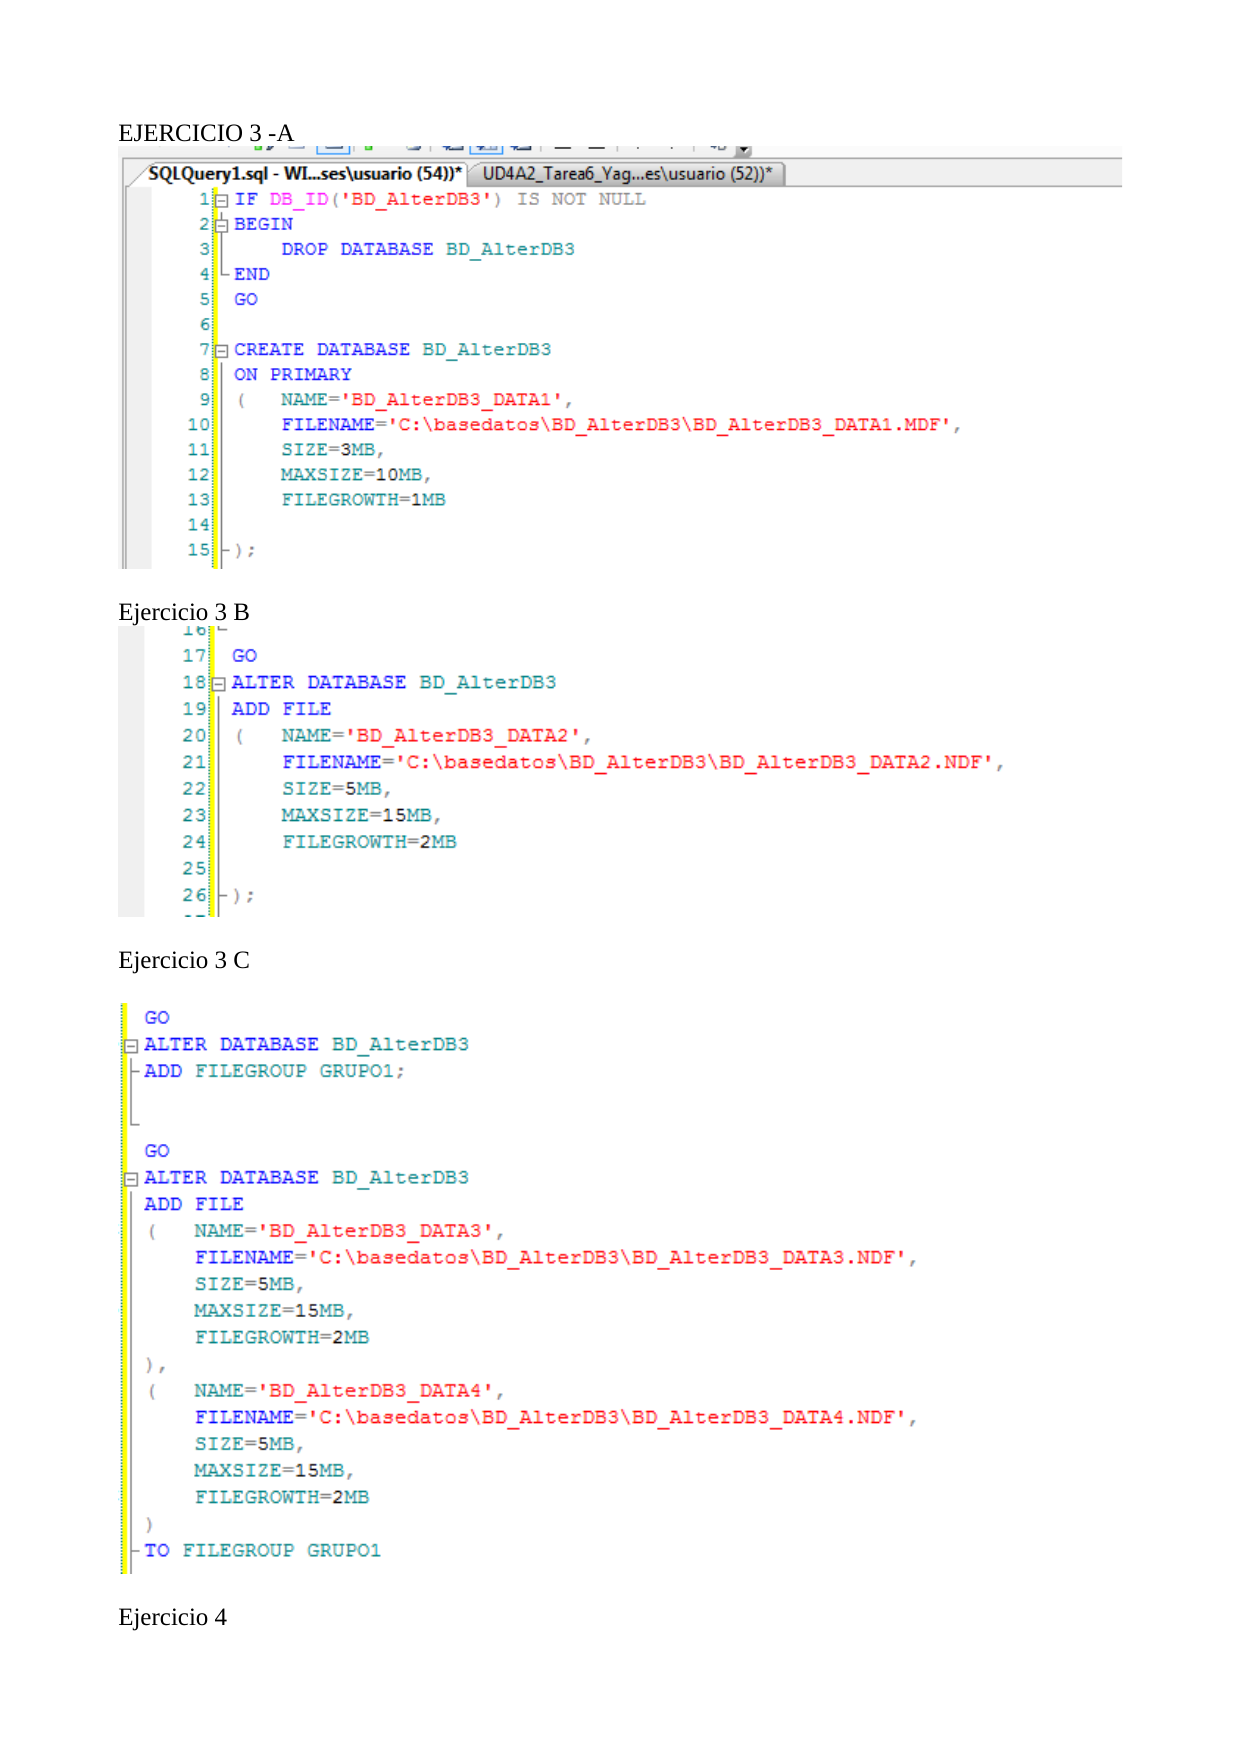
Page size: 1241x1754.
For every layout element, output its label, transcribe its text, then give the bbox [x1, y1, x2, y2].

picture [118, 146, 1123, 569]
text EJERCICIO 3 -A [118, 118, 1122, 146]
text Ejercicio 3 B [118, 597, 1122, 626]
text Ejercicio 4 [118, 1602, 1122, 1631]
text Ejercicio 3 C [118, 946, 1122, 974]
picture [118, 1003, 1000, 1574]
picture [118, 626, 1084, 917]
